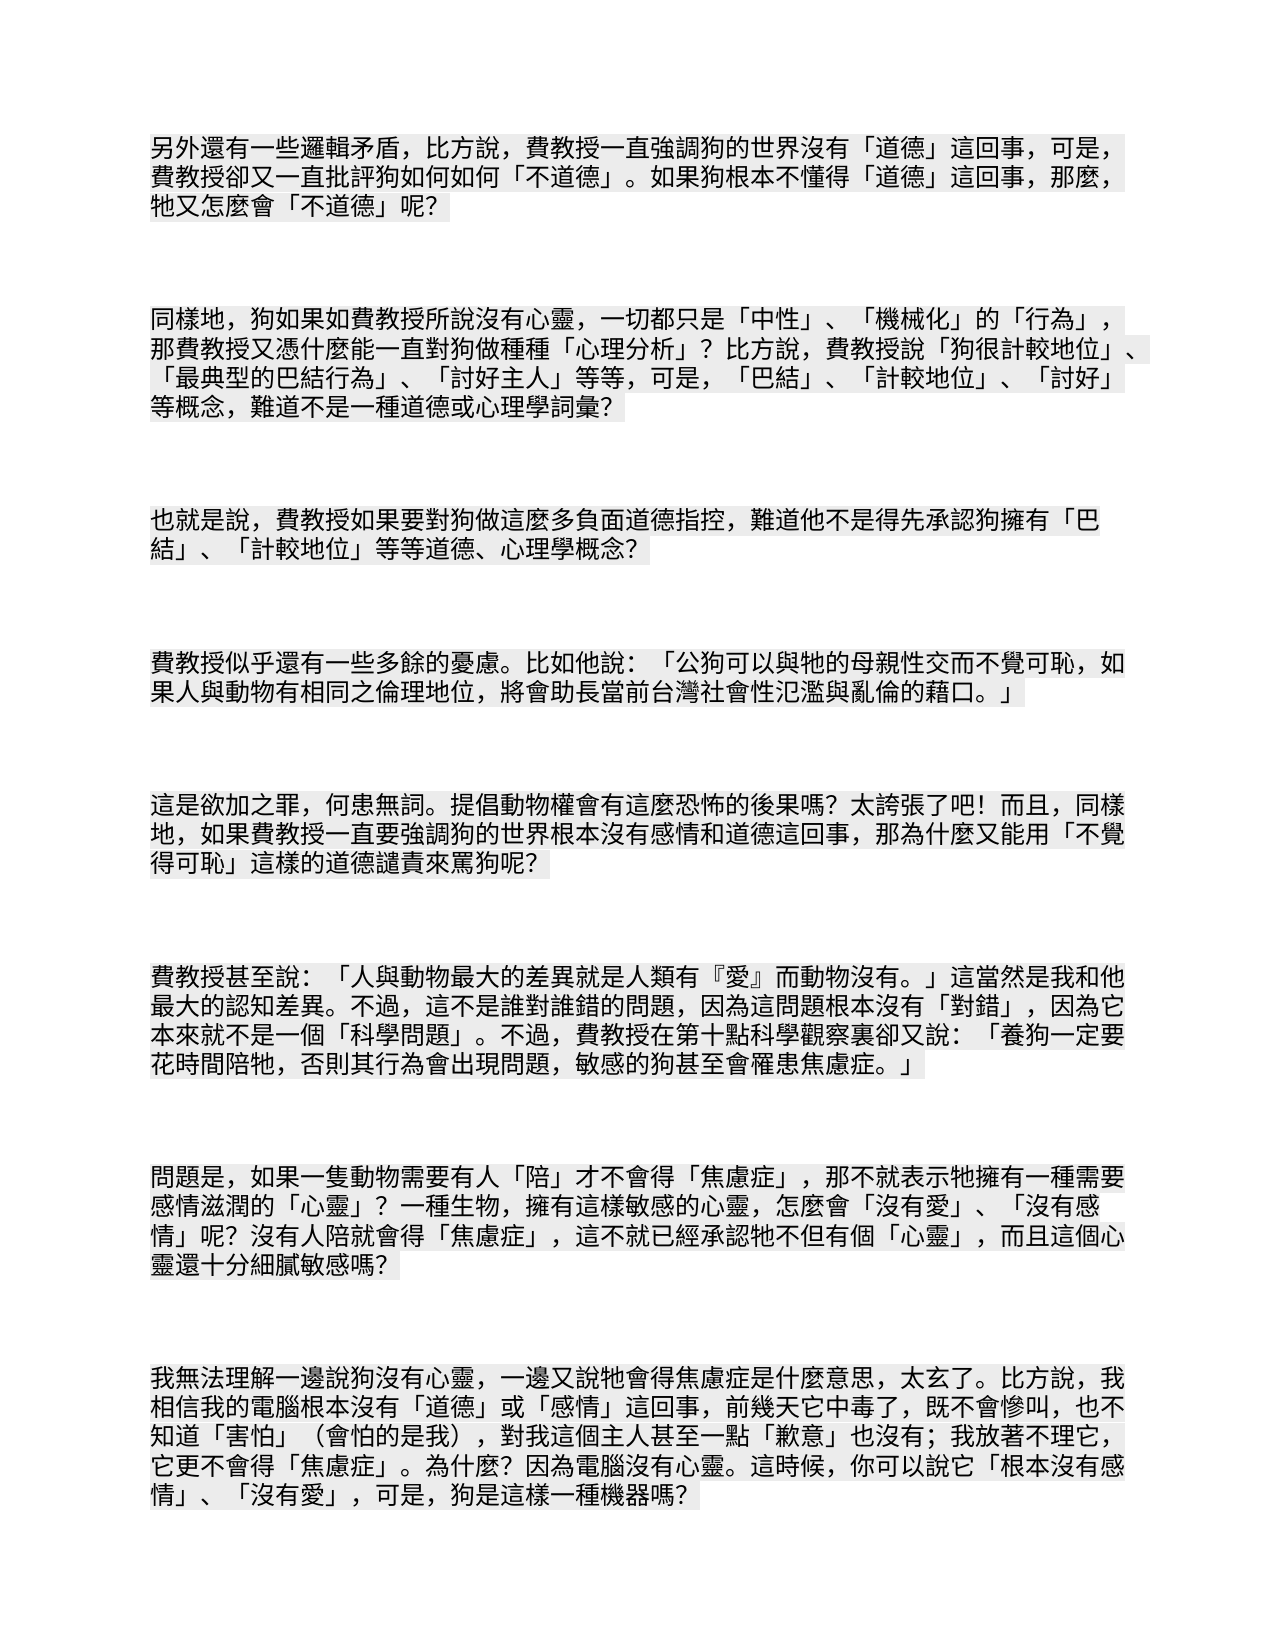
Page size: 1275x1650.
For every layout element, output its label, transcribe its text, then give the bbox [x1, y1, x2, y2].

text 這是欲加之罪，何患無詞。提倡動物權會有這麼恐怖的後果嗎？太誇張了吧！而且，同樣地，如果費教授一直要強調狗的世界根本沒有感情和道德這回事，那為什麼又能用「不覺得可恥」這樣的道德譴責來罵狗呢？ [150, 791, 1125, 879]
text 我無法理解一邊說狗沒有心靈，一邊又說牠會得焦慮症是什麼意思，太玄了。比方說，我相信我的電腦根本沒有「道德」或「感情」這回事，前幾天它中毒了，既不會慘叫，也不知道「害怕」（會怕的是我），對我這個主人甚至一點「歉意」也沒有；我放著不理它，它更不會得「焦慮症」。為什麼？因為電腦沒有心靈。這時候，你可以說它「根本沒有感情」、「沒有愛」，可是，狗是這樣一種機器嗎？ [150, 1364, 1125, 1510]
text 費教授甚至說：「人與動物最大的差異就是人類有『愛』而動物沒有。」這當然是我和他最大的認知差異。不過，這不是誰對誰錯的問題，因為這問題根本沒有「對錯」，因為它本來就不是一個「科學問題」。不過，費教授在第十點科學觀察裏卻又說：「養狗一定要花時間陪牠，否則其行為會出現問題，敏感的狗甚至會罹患焦慮症。」 [150, 963, 1125, 1079]
text 同樣地，狗如果如費教授所說沒有心靈，一切都只是「中性」、「機械化」的「行為」，那費教授又憑什麼能一直對狗做種種「心理分析」？比方說，費教授說「狗很計較地位」、「最典型的巴結行為」、「討好主人」等等，可是，「巴結」、「計較地位」、「討好」等概念，難道不是一種道德或心理學詞彙？ [150, 306, 1125, 422]
text 費教授似乎還有一些多餘的憂慮。比如他說：「公狗可以與牠的母親性交而不覺可恥，如果人與動物有相同之倫理地位，將會助長當前台灣社會性氾濫與亂倫的藉口。」 [150, 649, 1125, 707]
text 問題是，如果一隻動物需要有人「陪」才不會得「焦慮症」，那不就表示牠擁有一種需要感情滋潤的「心靈」？一種生物，擁有這樣敏感的心靈，怎麼會「沒有愛」、「沒有感情」呢？沒有人陪就會得「焦慮症」，這不就已經承認牠不但有個「心靈」，而且這個心靈還十分細膩敏感嗎？ [150, 1163, 1125, 1280]
text 另外還有一些邏輯矛盾，比方說，費教授一直強調狗的世界沒有「道德」這回事，可是，費教授卻又一直批評狗如何如何「不道德」。如果狗根本不懂得「道德」這回事，那麼，牠又怎麼會「不道德」呢？ [150, 134, 1125, 222]
text 也就是說，費教授如果要對狗做這麼多負面道德指控，難道他不是得先承認狗擁有「巴結」、「計較地位」等等道德、心理學概念？ [150, 506, 1125, 565]
